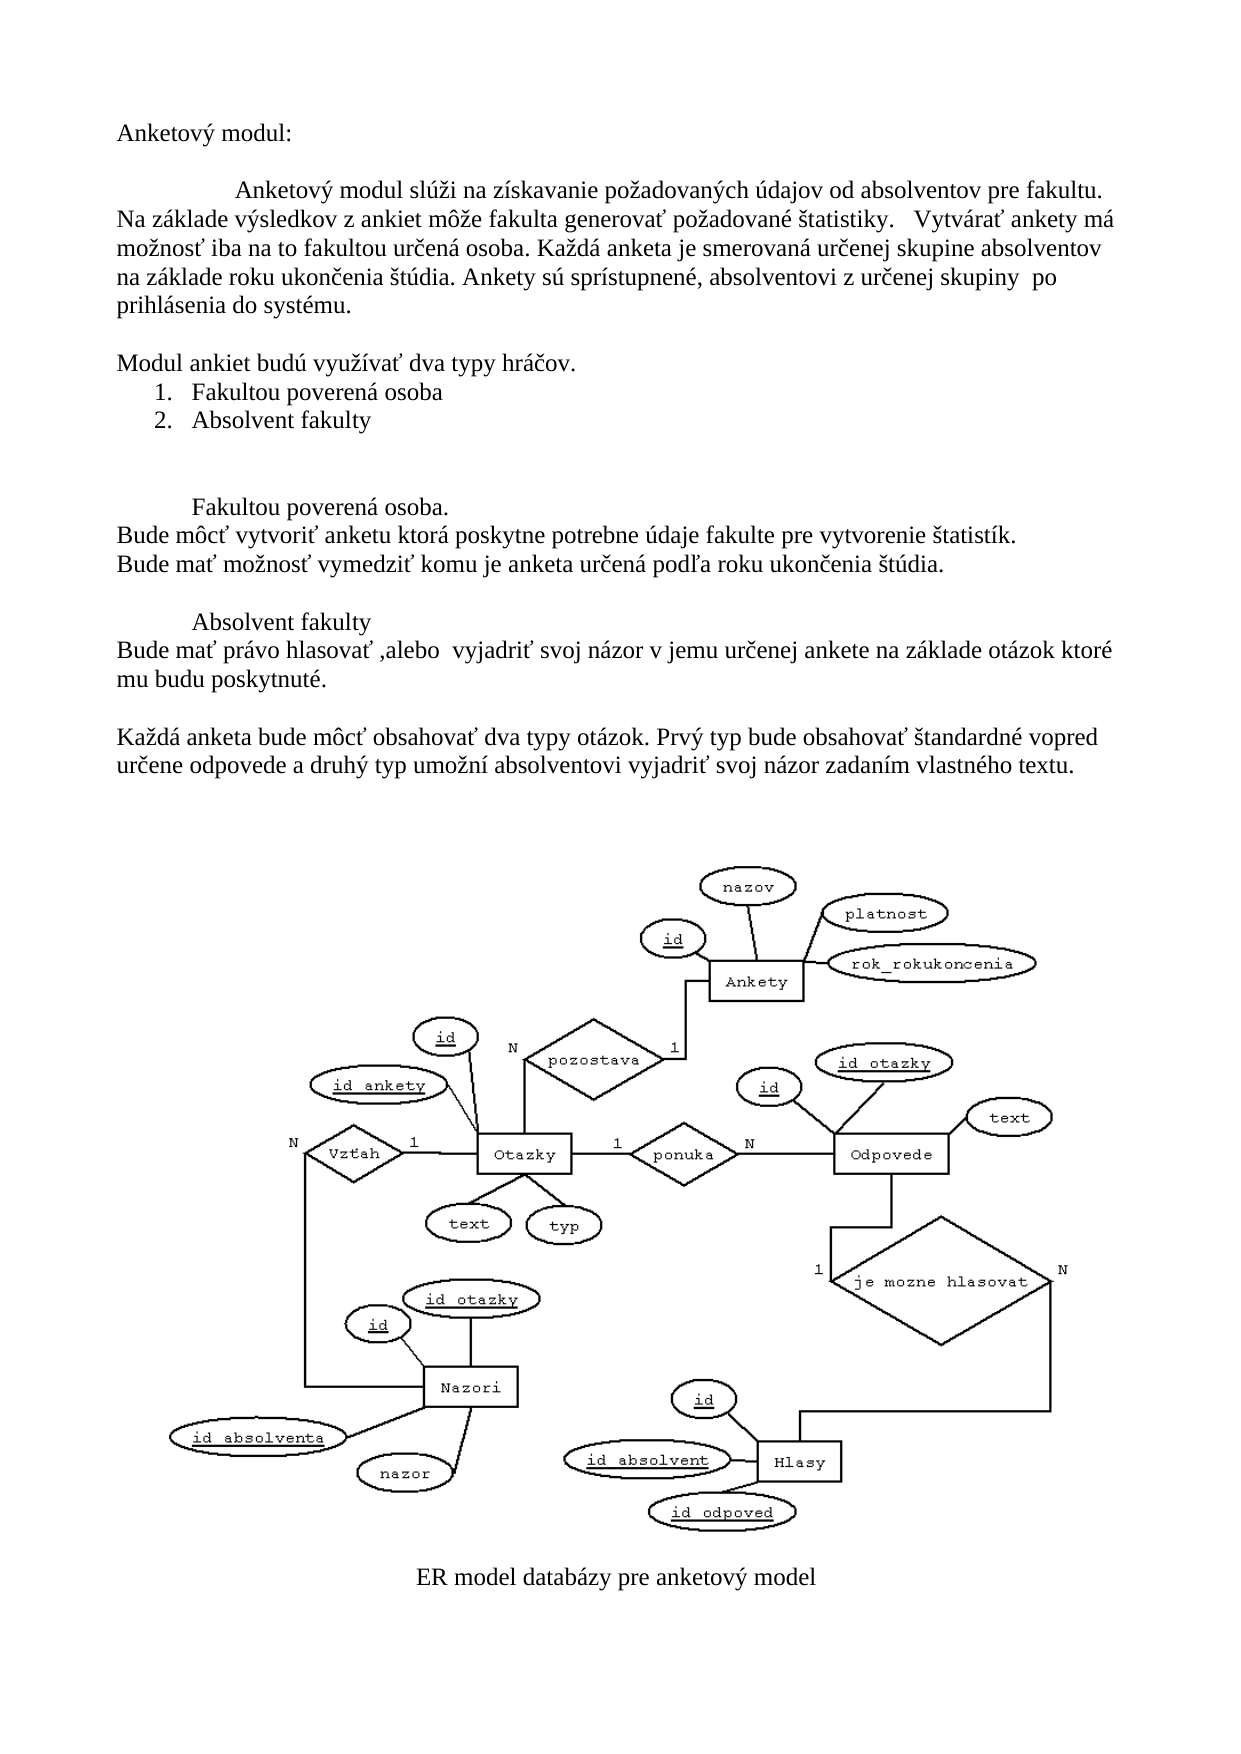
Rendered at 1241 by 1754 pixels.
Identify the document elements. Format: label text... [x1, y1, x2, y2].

list Absolvent fakulty [154, 406, 1122, 434]
text Anketový modul: [116, 118, 1122, 147]
list Fakultou poverená osoba. [154, 492, 1122, 521]
text Bude mať právo hlasovať ,alebo vyjadriť svoj názor v jemu určenej ankete na základe otázok ktoré mu budu poskytnuté. [116, 636, 1122, 693]
text Absolvent fakulty [116, 607, 1122, 636]
picture [168, 865, 1071, 1534]
text Anketový modul slúži na získavanie požadovaných údajov od absolventov pre fakultu. Na základe výsledkov z ankiet môže fakulta generovať požadované štatistiky. Vytvárať ankety má možnosť iba na to fakultou určená osoba. Každá anketa je smerovaná určenej skupine absolventov na základe roku ukončenia štúdia. Ankety sú sprístupnené, absolventovi z určenej skupiny po prihlásenia do systému. [116, 176, 1122, 319]
list Fakultou poverená osoba [154, 377, 1122, 406]
text Každá anketa bude môcť obsahovať dva typy otázok. Prvý typ bude obsahovať štandardné vopred určene odpovede a druhý typ umožní absolventovi vyjadriť svoj názor zadaním vlastného textu. [116, 722, 1122, 779]
text Bude mať možnosť vymedziť komu je anketa určená podľa roku ukončenia štúdia. [116, 549, 1122, 578]
text ER model databázy pre anketový model [116, 1562, 1122, 1591]
text Modul ankiet budú využívať dva typy hráčov. [116, 348, 1122, 377]
text Bude môcť vytvoriť anketu ktorá poskytne potrebne údaje fakulte pre vytvorenie štatistík. [116, 521, 1122, 549]
